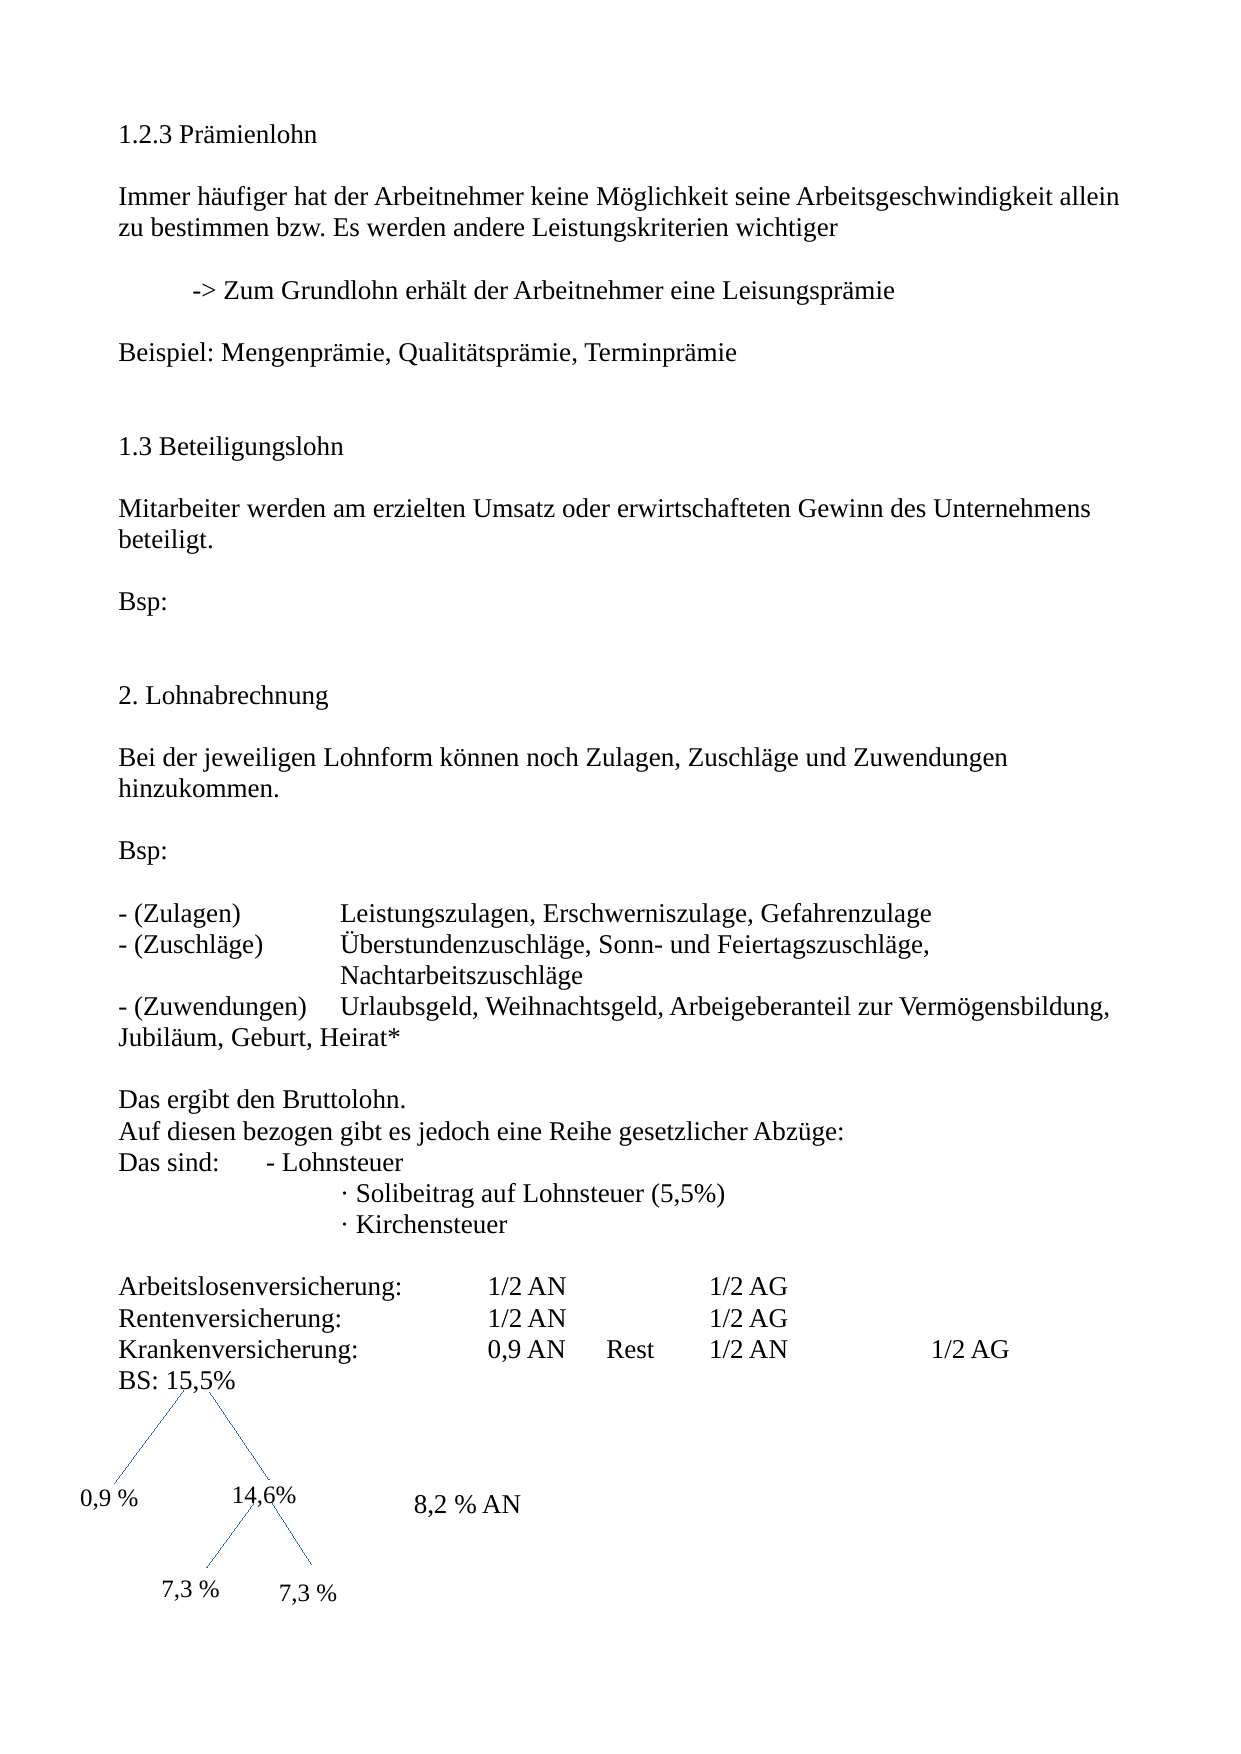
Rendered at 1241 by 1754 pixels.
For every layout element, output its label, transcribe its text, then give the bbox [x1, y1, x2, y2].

text Mitarbeiter werden am erzielten Umsatz oder erwirtschafteten Gewinn des Unternehmens beteiligt. [118, 492, 1122, 554]
text 1.3 Beteiligungslohn [118, 429, 1122, 461]
text Bei der jeweiligen Lohnform können noch Zulagen, Zuschläge und Zuwendungen hinzukommen. [118, 741, 1122, 803]
text Rentenversicherung: 1/2 AN 1/2 AG [118, 1302, 1122, 1333]
text 2. Lohnabrechnung [118, 679, 1122, 710]
text 1.2.3 Prämienlohn [118, 118, 1122, 149]
text 8,2 % AN [118, 1488, 1122, 1520]
text Bsp: [118, 585, 1122, 616]
text Krankenversicherung: 0,9 AN Rest 1/2 AN 1/2 AG [118, 1333, 1122, 1364]
text -> Zum Grundlohn erhält der Arbeitnehmer eine Leisungsprämie [118, 274, 1122, 305]
text Arbeitslosenversicherung: 1/2 AN 1/2 AG [118, 1271, 1122, 1302]
text BS: 15,5% [118, 1364, 1122, 1395]
text Immer häufiger hat der Arbeitnehmer keine Möglichkeit seine Arbeitsgeschwindigkeit allein zu bestimmen bzw. Es werden andere Leistungskriterien wichtiger [118, 180, 1122, 243]
text · Solibeitrag auf Lohnsteuer (5,5%) [118, 1177, 1122, 1208]
text - (Zulagen) Leistungszulagen, Erschwerniszulage, Gefahrenzulage [118, 897, 1122, 928]
text Auf diesen bezogen gibt es jedoch eine Reihe gesetzlicher Abzüge: [118, 1115, 1122, 1146]
text Bsp: [118, 834, 1122, 866]
text Das sind: - Lohnsteuer [118, 1146, 1122, 1177]
text - (Zuwendungen) Urlaubsgeld, Weihnachtsgeld, Arbeigeberanteil zur Vermögensbildung, Jubiläum, Geburt, Heirat* [118, 990, 1122, 1052]
text Das ergibt den Bruttolohn. [118, 1084, 1122, 1115]
text - (Zuschläge) Überstundenzuschläge, Sonn- und Feiertagszuschläge, Nachtarbeitszuschläge [118, 928, 1122, 990]
text · Kirchensteuer [118, 1208, 1122, 1239]
text Beispiel: Mengenprämie, Qualitätsprämie, Terminprämie [118, 336, 1122, 367]
